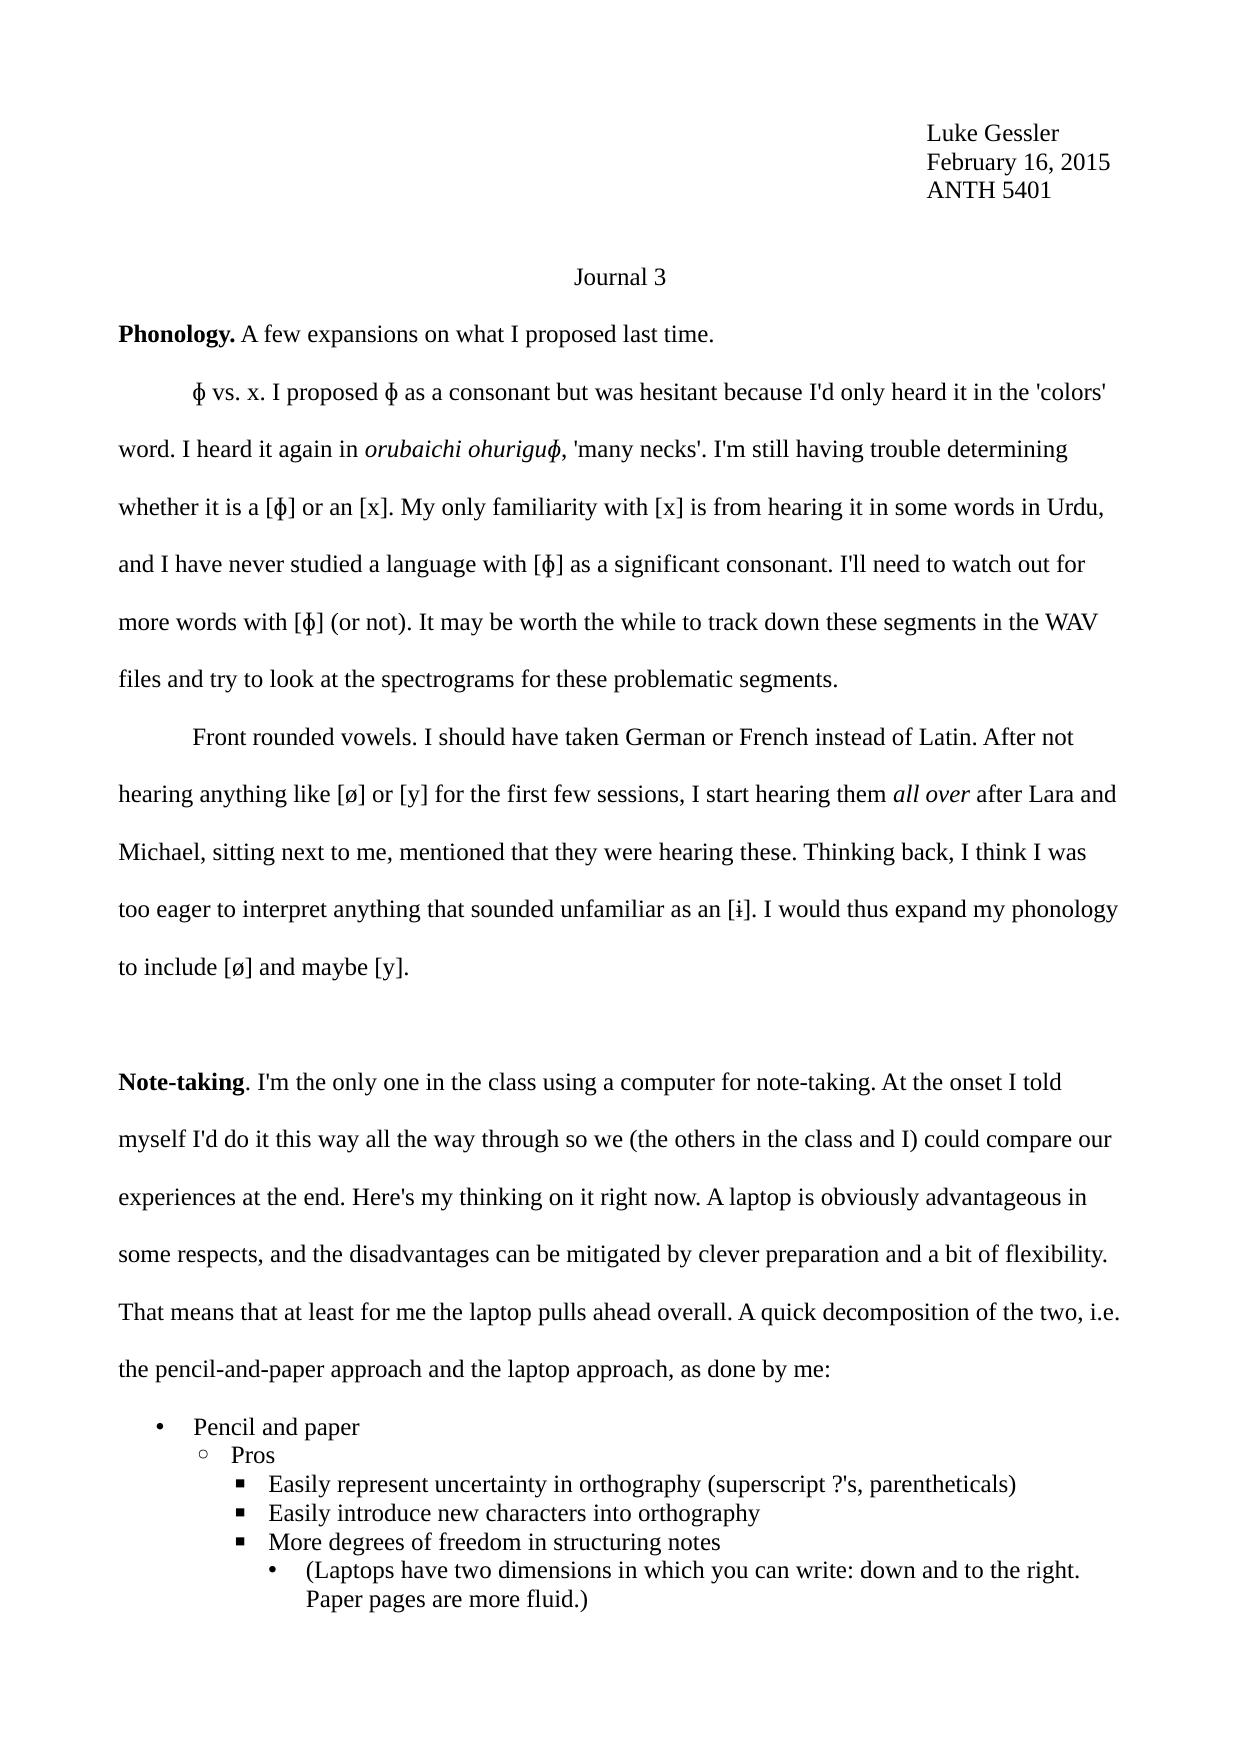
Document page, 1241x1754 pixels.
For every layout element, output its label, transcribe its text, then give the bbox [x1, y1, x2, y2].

text Note-taking. I'm the only one in the class using a computer for note-taking. At the onset I told myself I'd do it this way all the way through so we (the others in the class and I) could compare our experiences at the end. Here's my thinking on it right now. A laptop is obviously advantageous in some respects, and the disadvantages can be mitigated by clever preparation and a bit of flexibility. That means that at least for me the laptop pulls ahead overall. A quick decomposition of the two, i.e. the pencil-and-paper approach and the laptop approach, as done by me: [118, 1067, 1122, 1383]
list Easily represent uncertainty in orthography (superscript ?'s, parentheticals) [231, 1469, 1122, 1498]
list Pencil and paper [156, 1412, 1122, 1441]
text Phonology. A few expansions on what I proposed last time. [118, 319, 1122, 348]
list More degrees of freedom in structuring notes [231, 1527, 1122, 1556]
list (Laptops have two dimensions in which you can write: down and to the right. Paper pages are more fluid.) [268, 1556, 1122, 1613]
text ANTH 5401 [926, 176, 1122, 204]
text February 16, 2015 [926, 147, 1122, 176]
text Front rounded vowels. I should have taken German or French instead of Latin. After not hearing anything like [ø] or [y] for the first few sessions, I start hearing them all over after Lara and Michael, sitting next to me, mentioned that they were hearing these. Thinking back, I think I was too eager to interpret anything that sounded unfamiliar as an [ɨ]. I would thus expand my phonology to include [ø] and maybe [y]. [118, 722, 1122, 981]
list Easily introduce new characters into orthography [231, 1498, 1122, 1527]
text ɸ vs. x. I proposed ɸ as a consonant but was hesitant because I'd only heard it in the 'colors' word. I heard it again in orubaichi ohuriguɸ, 'many necks'. I'm still having trouble determining whether it is a [ɸ] or an [x]. My only familiarity with [x] is from hearing it in some words in Urdu, and I have never studied a language with [ɸ] as a significant consonant. I'll need to watch out for more words with [ɸ] (or not). It may be worth the while to track down these segments in the WAV files and try to look at the spectrograms for these problematic segments. [118, 377, 1122, 693]
text Journal 3 [118, 262, 1122, 291]
list Pros [193, 1441, 1122, 1469]
text Luke Gessler [926, 118, 1122, 147]
